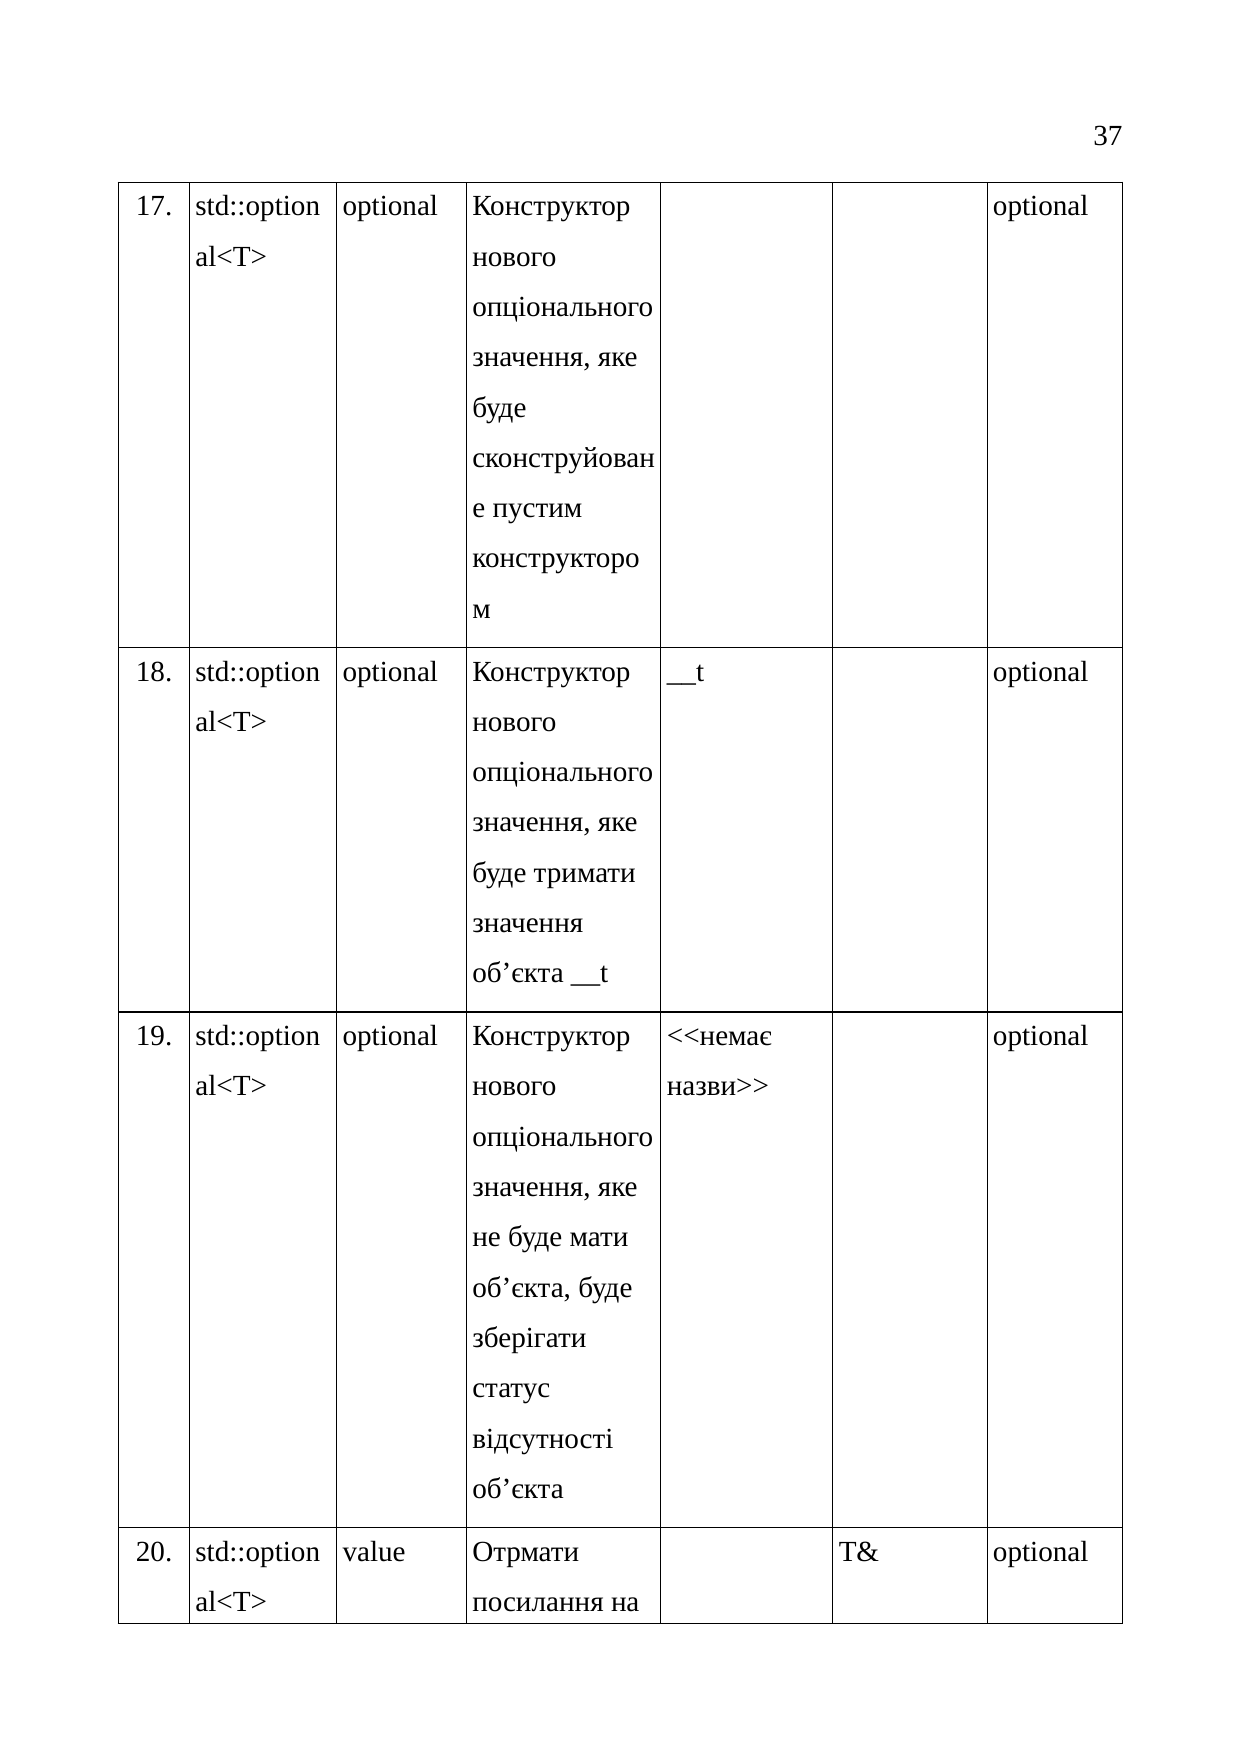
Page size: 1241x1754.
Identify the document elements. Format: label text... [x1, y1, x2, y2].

table_cell Конструктор нового опціонального значення, яке буде тримати значення об’єкта __t [467, 648, 660, 1011]
table_cell std::optional<T> [190, 1013, 336, 1527]
table_cell [833, 1013, 987, 1527]
table_cell optional [988, 1013, 1122, 1527]
table_cell Конструктор нового опціонального значення, яке не буде мати об’єкта, буде зберігати статус відсутності об’єкта [467, 1013, 660, 1527]
table_cell Конструктор нового опціонального значення, яке буде сконструйоване пустим конструктором [467, 183, 660, 647]
table_cell optional [988, 648, 1122, 1011]
table_cell <<немає назви>> [661, 1013, 832, 1527]
table_cell value [337, 1528, 466, 1623]
table_cell [833, 648, 987, 1011]
table_cell [833, 183, 987, 647]
table_cell std::optional<T> [190, 1528, 336, 1623]
table_cell optional [988, 183, 1122, 647]
table_cell optional [988, 1528, 1122, 1623]
table_cell 19. [119, 1013, 189, 1527]
table_cell std::optional<T> [190, 183, 336, 647]
table_cell [661, 1528, 832, 1623]
table_cell optional [337, 1013, 466, 1527]
table_cell optional [337, 648, 466, 1011]
table_cell std::optional<T> [190, 648, 336, 1011]
table_cell optional [337, 183, 466, 647]
table_cell 20. [119, 1528, 189, 1623]
table_cell __t [661, 648, 832, 1011]
table_cell 17. [119, 183, 189, 647]
table_cell [661, 183, 832, 647]
table_cell 18. [119, 648, 189, 1011]
table_cell T& [833, 1528, 987, 1623]
table_cell Отрмати посилання на [467, 1528, 660, 1623]
